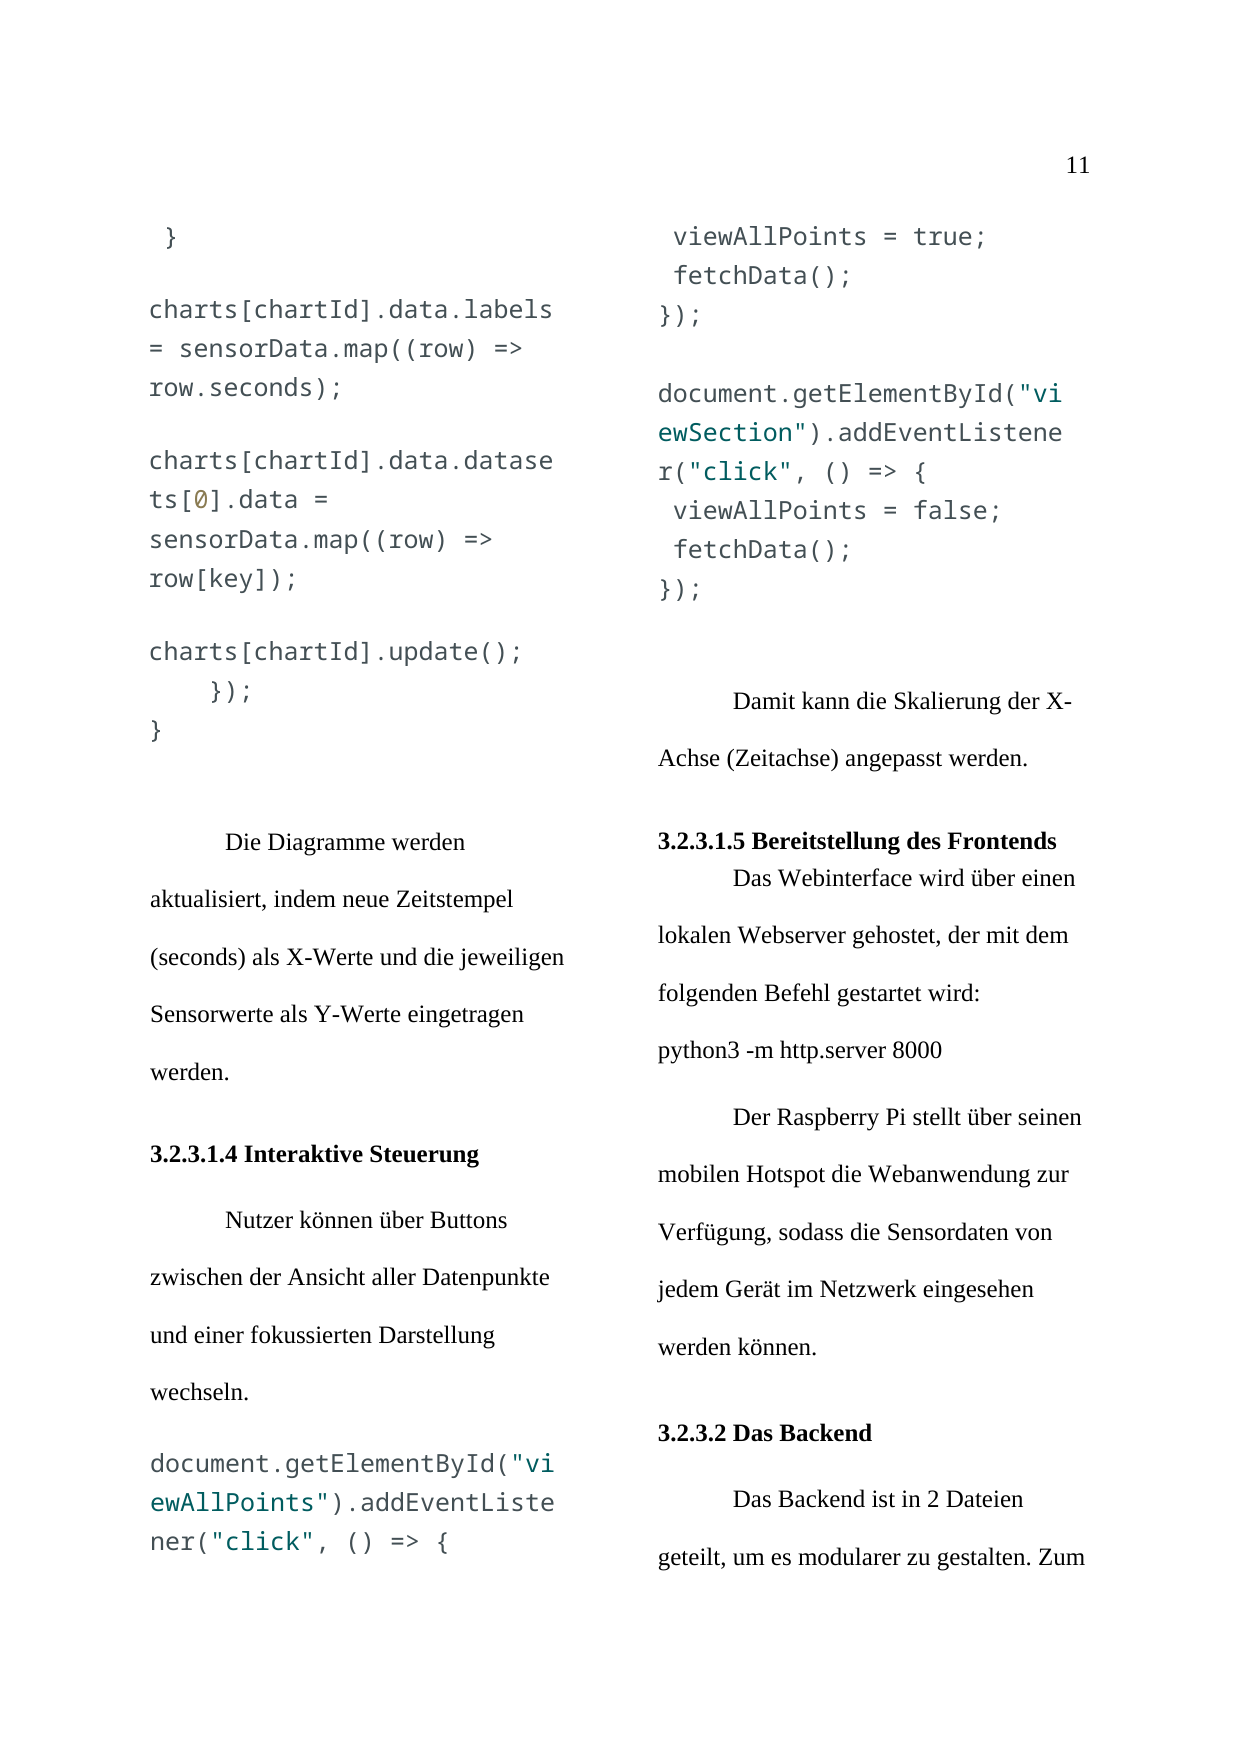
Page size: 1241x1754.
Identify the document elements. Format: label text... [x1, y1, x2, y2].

subtitle 3.2.3.2 Das Backend [658, 1418, 1090, 1447]
text Das Webinterface wird über einen lokalen Webserver gehostet, der mit dem folgenden Befehl gestartet wird: [658, 863, 1090, 1007]
text Nutzer können über Buttons zwischen der Ansicht aller Datenpunkte und einer fokussierten Darstellung wechseln. [150, 1205, 583, 1406]
table_header } charts[chartId].data.labels = sensorData.map((row) => row.seconds); charts[chartId].data.datasets[0].data = sensorData.map((row) => row[key]); charts[chartId].update(); }); } [138, 208, 573, 761]
subtitle 3.2.3.1.4 Interaktive Steuerung [150, 1139, 583, 1168]
text Damit kann die Skalierung der X-Achse (Zeitachse) angepasst werden. [658, 686, 1090, 772]
text Der Raspberry Pi stellt über seinen mobilen Hotspot die Webanwendung zur Verfügung, sodass die Sensordaten von jedem Gerät im Netzwerk eingesehen werden können. [658, 1102, 1090, 1360]
text Das Backend ist in 2 Dateien geteilt, um es modularer zu gestalten. Zum [658, 1484, 1090, 1570]
text python3 -m http.server 8000 [658, 1036, 1090, 1097]
subtitle 3.2.3.1.5 Bereitstellung des Frontends [658, 826, 1090, 855]
text Die Diagramme werden aktualisiert, indem neue Zeitstempel (seconds) als X-Werte und die jeweiligen Sensorwerte als Y-Werte eingetragen werden. [150, 827, 583, 1085]
table_header document.getElementById("viewAllPoints").addEventListener("click", () => { [140, 1435, 572, 1568]
table_header viewAllPoints = true; fetchData(); }); document.getElementById("viewSection").addEventListener("click", () => { viewAllPoints = false; fetchData(); }); [647, 208, 1080, 653]
